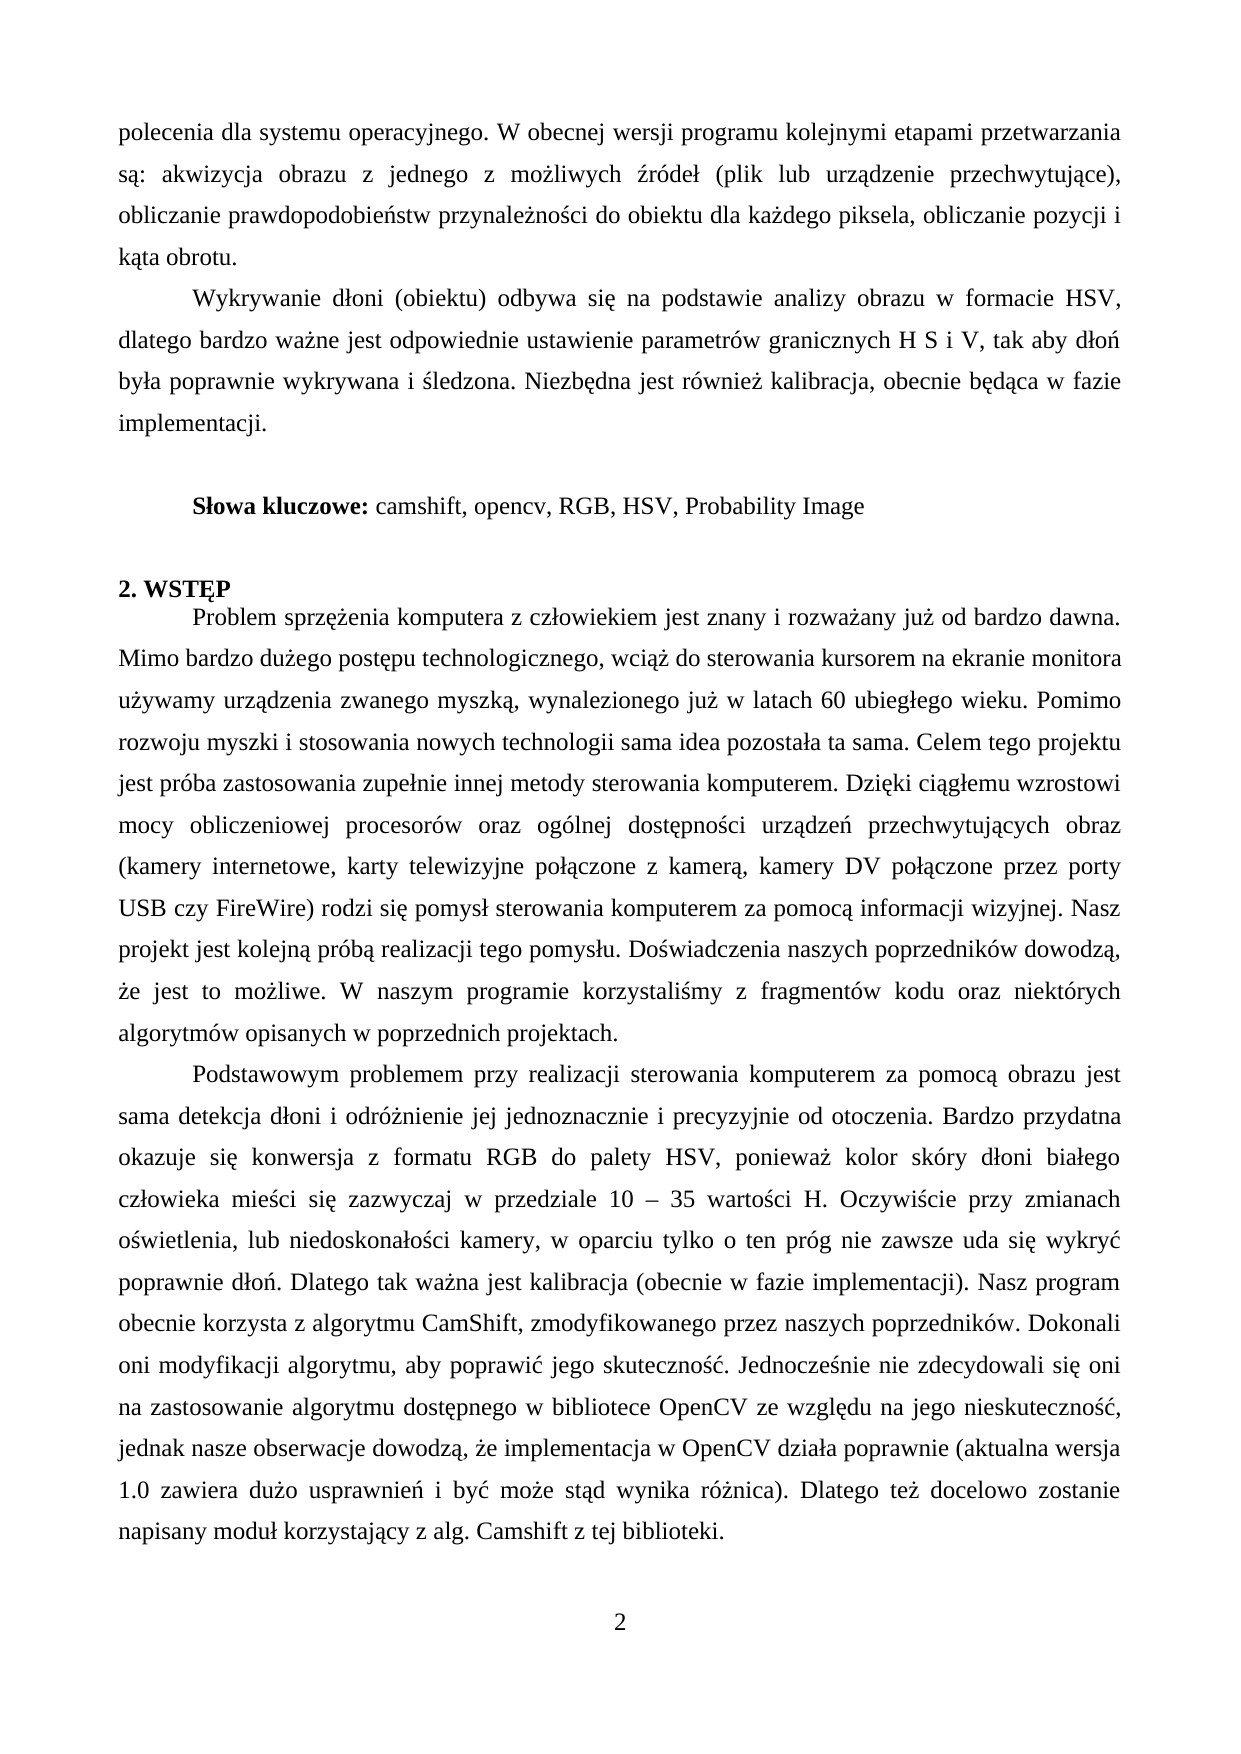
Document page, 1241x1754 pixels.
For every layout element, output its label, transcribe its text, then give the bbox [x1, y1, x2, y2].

text 2. WSTĘP [118, 575, 1122, 603]
text polecenia dla systemu operacyjnego. W obecnej wersji programu kolejnymi etapami przetwarzania są: akwizycja obrazu z jednego z możliwych źródeł (plik lub urządzenie przechwytujące), obliczanie prawdopodobieństw przynależności do obiektu dla każdego piksela, obliczanie pozycji i kąta obrotu. [118, 118, 1122, 271]
text Podstawowym problemem przy realizacji sterowania komputerem za pomocą obrazu jest sama detekcja dłoni i odróżnienie jej jednoznacznie i precyzyjnie od otoczenia. Bardzo przydatna okazuje się konwersja z formatu RGB do palety HSV, ponieważ kolor skóry dłoni białego człowieka mieści się zazwyczaj w przedziale 10 – 35 wartości H. Oczywiście przy zmianach oświetlenia, lub niedoskonałości kamery, w oparciu tylko o ten próg nie zawsze uda się wykryć poprawnie dłoń. Dlatego tak ważna jest kalibracja (obecnie w fazie implementacji). Nasz program obecnie korzysta z algorytmu CamShift, zmodyfikowanego przez naszych poprzedników. Dokonali oni modyfikacji algorytmu, aby poprawić jego skuteczność. Jednocześnie nie zdecydowali się oni na zastosowanie algorytmu dostępnego w bibliotece OpenCV ze względu na jego nieskuteczność, jednak nasze obserwacje dowodzą, że implementacja w OpenCV działa poprawnie (aktualna wersja 1.0 zawiera dużo usprawnień i być może stąd wynika różnica). Dlatego też docelowo zostanie napisany moduł korzystający z alg. Camshift z tej biblioteki. [118, 1060, 1122, 1545]
text Wykrywanie dłoni (obiektu) odbywa się na podstawie analizy obrazu w formacie HSV, dlatego bardzo ważne jest odpowiednie ustawienie parametrów granicznych H S i V, tak aby dłoń była poprawnie wykrywana i śledzona. Niezbędna jest również kalibracja, obecnie będąca w fazie implementacji. [118, 284, 1122, 437]
text Słowa kluczowe: camshift, opencv, RGB, HSV, Probability Image [118, 492, 1122, 520]
text Problem sprzężenia komputera z człowiekiem jest znany i rozważany już od bardzo dawna. Mimo bardzo dużego postępu technologicznego, wciąż do sterowania kursorem na ekranie monitora używamy urządzenia zwanego myszką, wynalezionego już w latach 60 ubiegłego wieku. Pomimo rozwoju myszki i stosowania nowych technologii sama idea pozostała ta sama. Celem tego projektu jest próba zastosowania zupełnie innej metody sterowania komputerem. Dzięki ciągłemu wzrostowi mocy obliczeniowej procesorów oraz ogólnej dostępności urządzeń przechwytujących obraz (kamery internetowe, karty telewizyjne połączone z kamerą, kamery DV połączone przez porty USB czy FireWire) rodzi się pomysł sterowania komputerem za pomocą informacji wizyjnej. Nasz projekt jest kolejną próbą realizacji tego pomysłu. Doświadczenia naszych poprzedników dowodzą, że jest to możliwe. W naszym programie korzystaliśmy z fragmentów kodu oraz niektórych algorytmów opisanych w poprzednich projektach. [118, 603, 1122, 1046]
